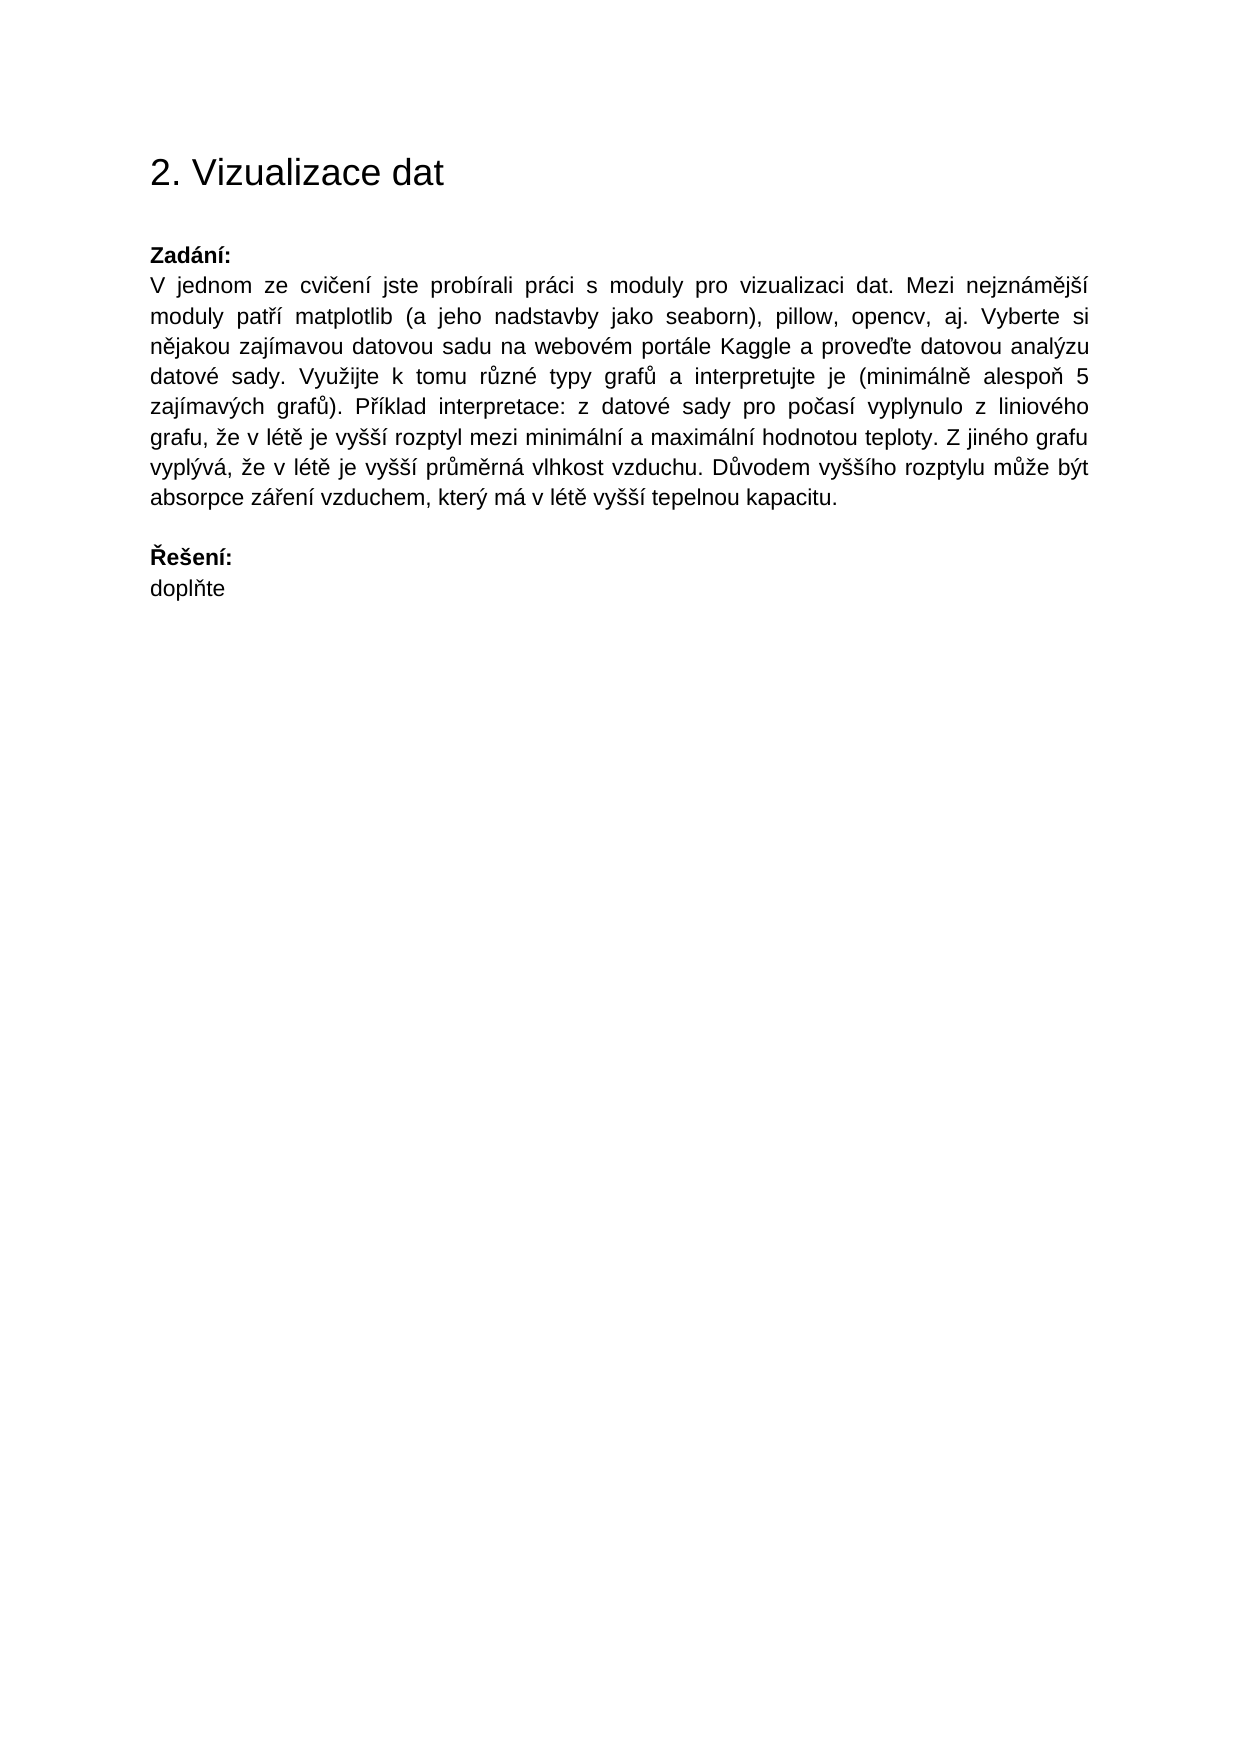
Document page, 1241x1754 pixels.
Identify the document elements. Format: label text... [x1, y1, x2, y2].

text Řešení: [150, 544, 1090, 571]
subtitle 2. Vizualizace dat [150, 150, 1090, 193]
text doplňte [150, 574, 1090, 601]
text V jednom ze cvičení jste probírali práci s moduly pro vizualizaci dat. Mezi nejznámější moduly patří matplotlib (a jeho nadstavby jako seaborn), pillow, opencv, aj. Vyberte si nějakou zajímavou datovou sadu na webovém portále Kaggle a proveďte datovou analýzu datové sady. Využijte k tomu různé typy grafů a interpretujte je (minimálně alespoň 5 zajímavých grafů)​. Příklad interpretace: z datové sady pro počasí vyplynulo z liniového grafu, že v létě je vyšší rozptyl mezi minimální a maximální hodnotou teploty. Z jiného grafu vyplývá, že v létě je vyšší průměrná vlhkost vzduchu. Důvodem vyššího rozptylu může být absorpce záření vzduchem, který má v létě vyšší tepelnou kapacitu. [150, 272, 1090, 510]
text Zadání: [150, 242, 1090, 269]
